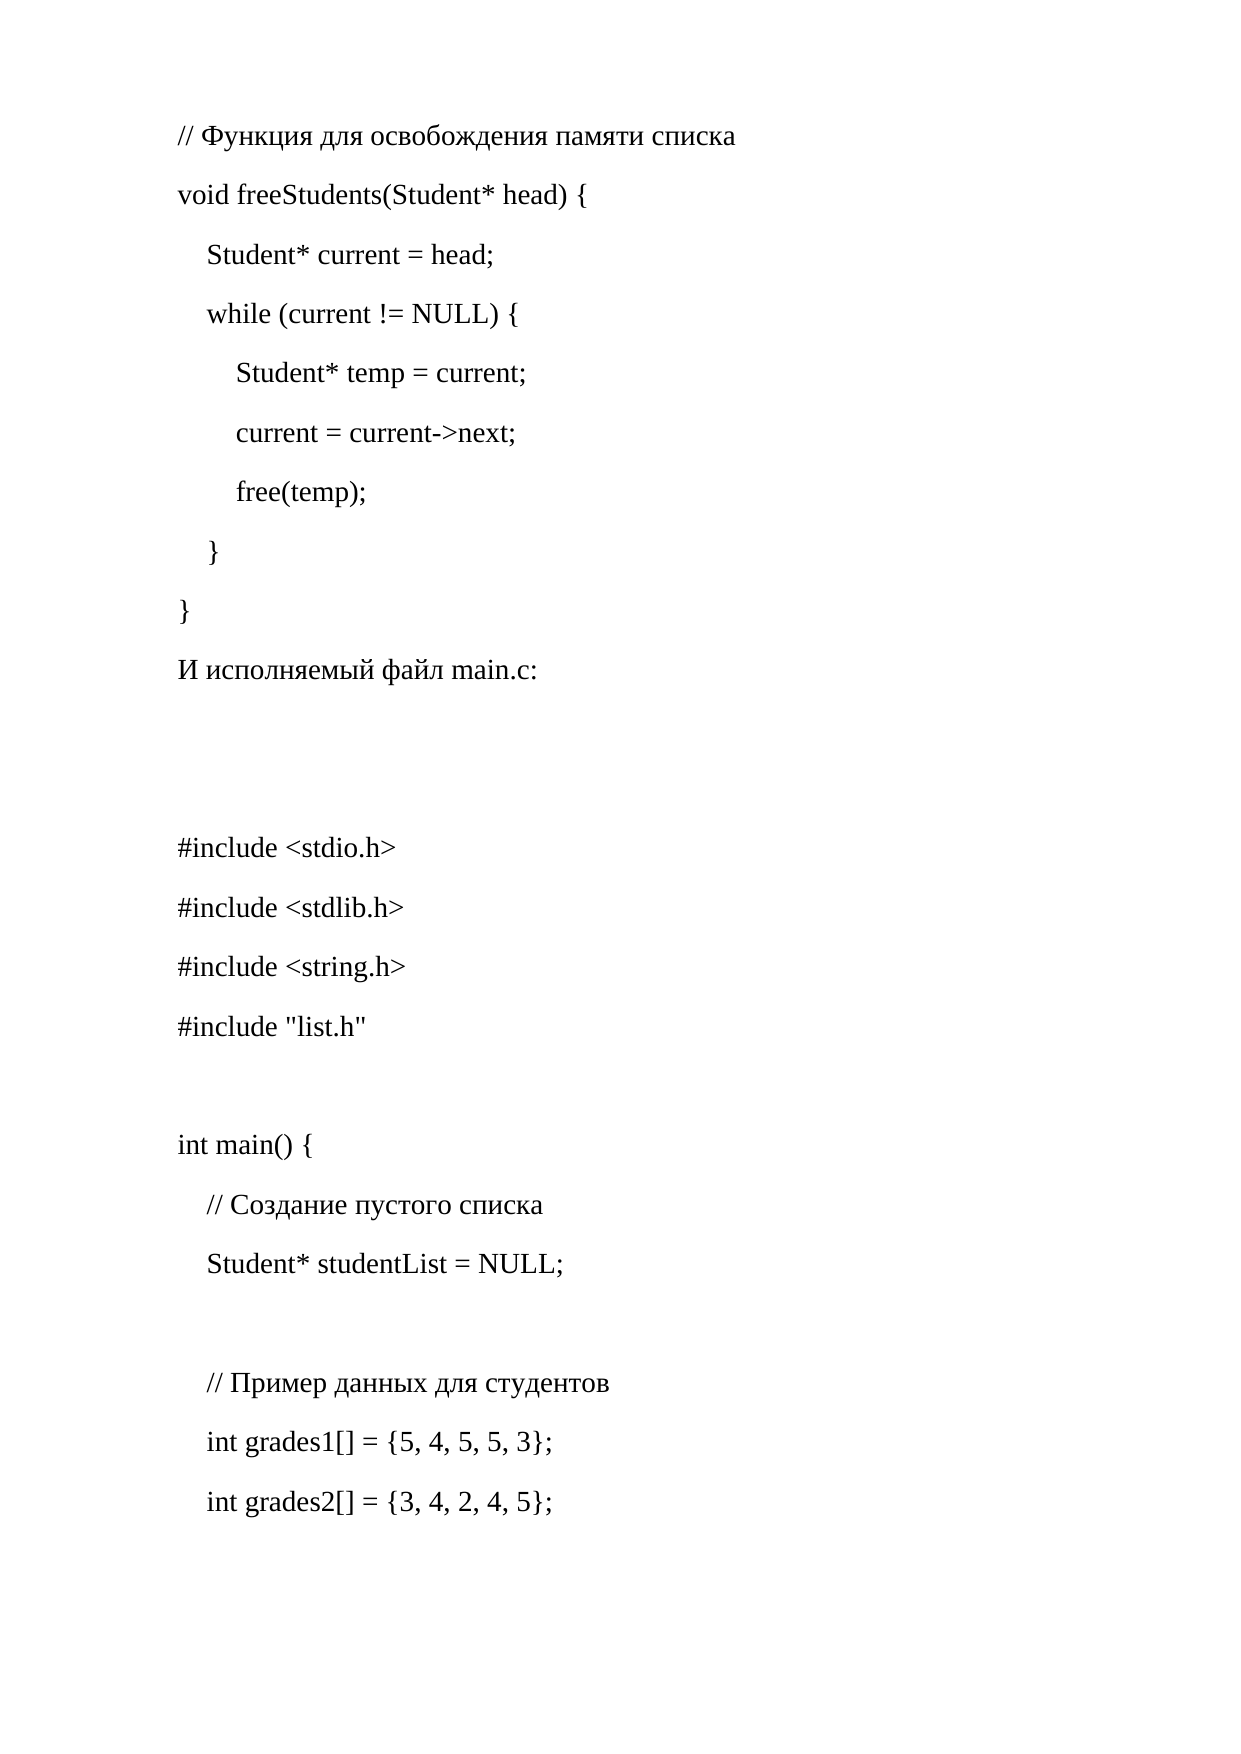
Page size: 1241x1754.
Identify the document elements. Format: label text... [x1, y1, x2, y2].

text Student* current = head; [177, 237, 1152, 270]
text #include <stdlib.h> [177, 890, 1152, 923]
text free(temp); [177, 474, 1152, 508]
text #include <stdio.h> [177, 831, 1152, 864]
text // Пример данных для студентов [177, 1365, 1152, 1398]
text int grades2[] = {3, 4, 2, 4, 5}; [177, 1484, 1152, 1517]
text // Функция для освобождения памяти списка [177, 118, 1152, 152]
text int grades1[] = {5, 4, 5, 5, 3}; [177, 1424, 1152, 1458]
text current = current->next; [177, 415, 1152, 448]
text } [177, 593, 1152, 627]
text // Создание пустого списка [177, 1187, 1152, 1220]
text #include "list.h" [177, 1009, 1152, 1042]
text Student* temp = current; [177, 356, 1152, 389]
text И исполняемый файл main.c: [177, 652, 1152, 686]
text void freeStudents(Student* head) { [177, 177, 1152, 211]
text #include <string.h> [177, 949, 1152, 983]
text Student* studentList = NULL; [177, 1246, 1152, 1280]
text while (current != NULL) { [177, 296, 1152, 330]
text } [177, 534, 1152, 567]
text int main() { [177, 1127, 1152, 1161]
